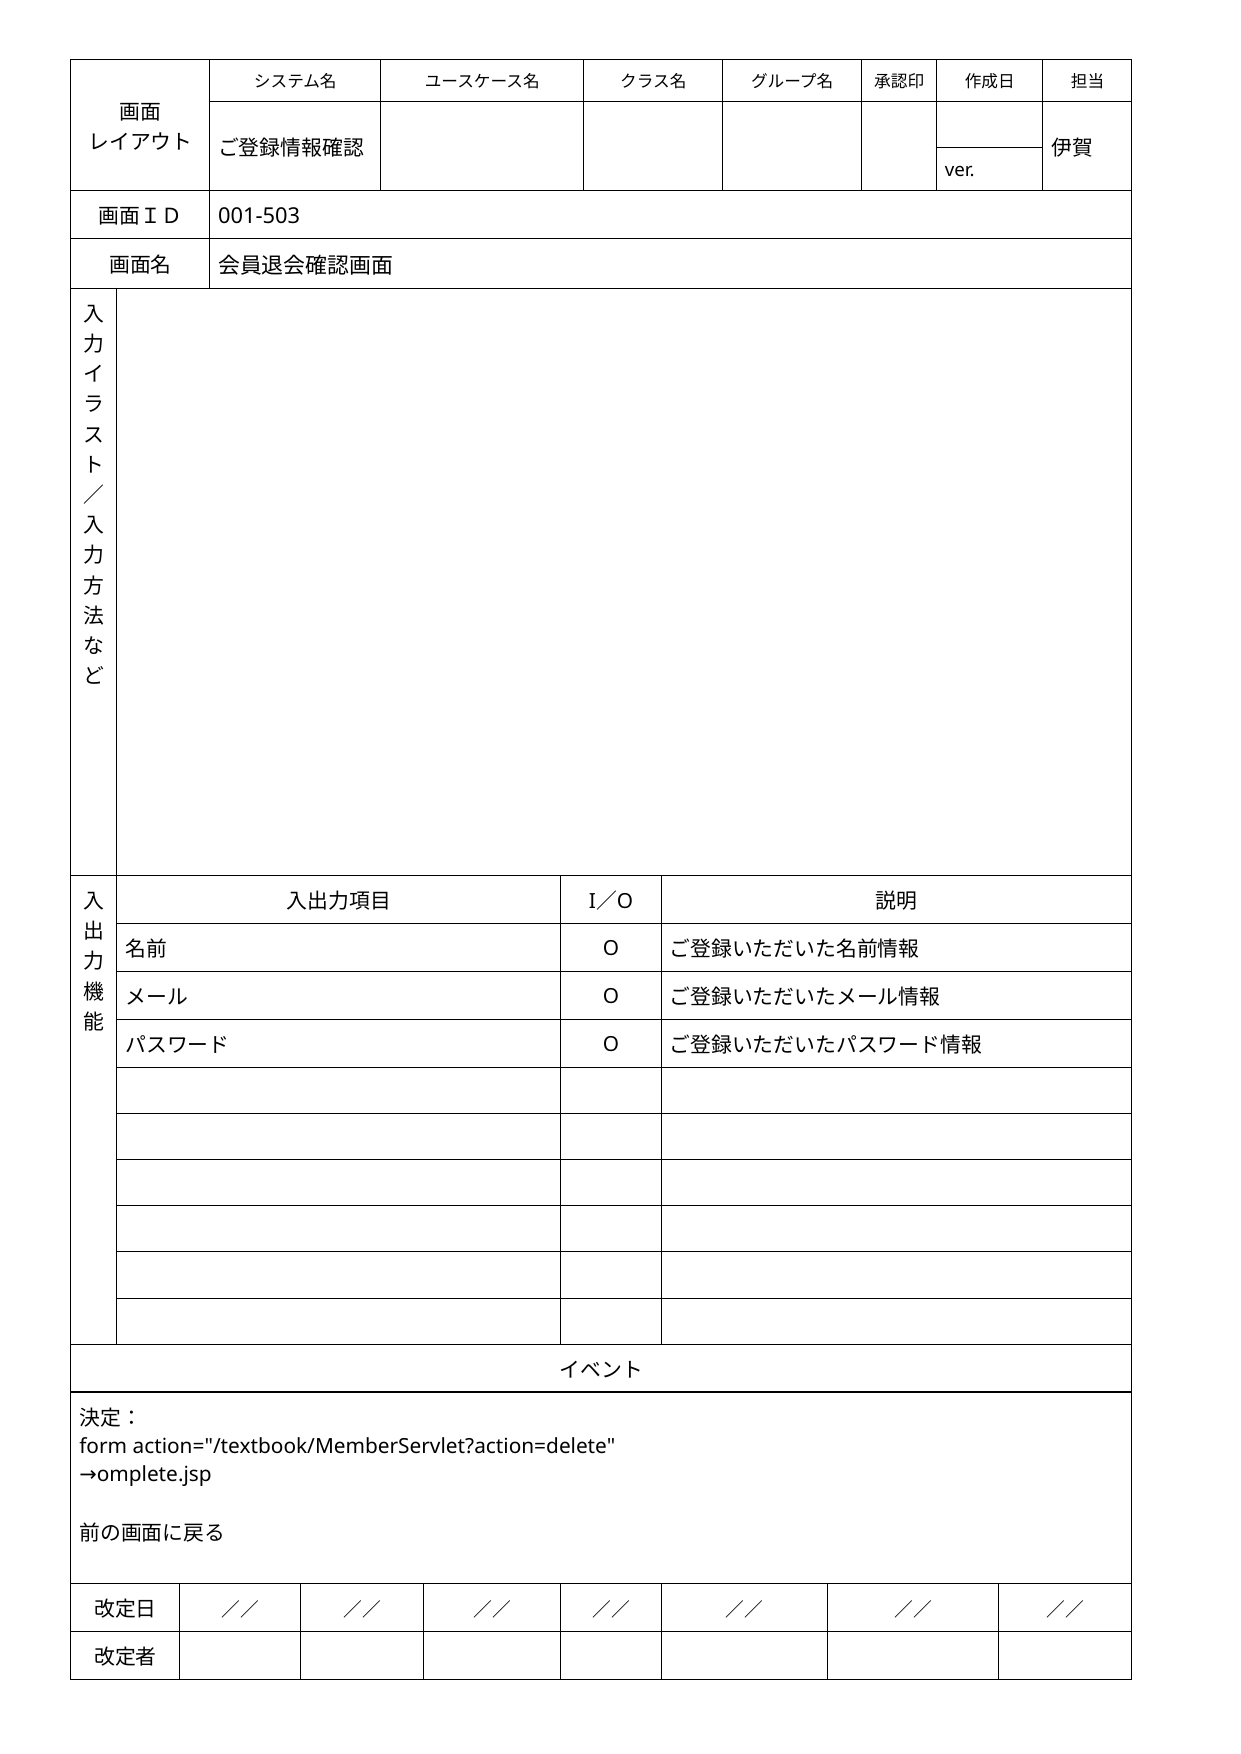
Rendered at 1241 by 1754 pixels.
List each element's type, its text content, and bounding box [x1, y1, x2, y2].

table_cell ご登録いただいた名前情報 [662, 924, 1131, 971]
table_cell 説明 [662, 876, 1131, 923]
table_cell [828, 1632, 998, 1679]
table_cell [381, 102, 583, 190]
table_cell [117, 1114, 560, 1159]
table_cell メール [117, 972, 560, 1019]
table_cell [117, 1160, 560, 1205]
table_cell [723, 102, 861, 190]
table_cell 改定者 [71, 1632, 179, 1679]
table_header 画面 レイアウト [71, 60, 209, 190]
table_cell [662, 1206, 1131, 1251]
table_header ユースケース名 [381, 60, 583, 101]
table_cell [561, 1299, 661, 1343]
table_cell [180, 1632, 300, 1679]
table_cell 画面名 [71, 239, 209, 288]
table_cell 入力イラスト／入力方法など [71, 289, 116, 875]
table_cell [117, 1252, 560, 1297]
table_cell ／／ [301, 1584, 423, 1631]
table_header 担当 [1043, 60, 1131, 101]
table_cell O [561, 924, 661, 971]
table_cell イベント [71, 1345, 1131, 1391]
table_cell 画面ＩＤ [71, 191, 209, 238]
table_cell [561, 1206, 661, 1251]
table_cell ご登録いただいたメール情報 [662, 972, 1131, 1019]
table_cell 会員退会確認画面 [210, 239, 1131, 288]
table_cell 決定： form action="/textbook/MemberServlet?action=delete" →omplete.jsp 前の画面に戻る [71, 1393, 1131, 1583]
table_cell [117, 1206, 560, 1251]
table_cell [117, 1299, 560, 1343]
table_cell [662, 1068, 1131, 1113]
table_header 作成日 [937, 60, 1042, 101]
table_cell ver. [937, 148, 1042, 190]
table_cell [117, 289, 1131, 875]
table_cell I／O [561, 876, 661, 923]
table_cell [117, 1068, 560, 1113]
table_cell O [561, 972, 661, 1019]
table_cell [561, 1252, 661, 1297]
table_cell [937, 102, 1042, 147]
table_cell [862, 102, 936, 190]
table_cell ／／ [424, 1584, 560, 1631]
table_cell [662, 1114, 1131, 1159]
table_cell O [561, 1020, 661, 1067]
table_cell ／／ [180, 1584, 300, 1631]
table_cell ／／ [828, 1584, 998, 1631]
table_cell [561, 1160, 661, 1205]
table_cell [584, 102, 722, 190]
table_header グループ名 [723, 60, 861, 101]
table_cell ／／ [662, 1584, 827, 1631]
table_cell [662, 1252, 1131, 1297]
table_header システム名 [210, 60, 380, 101]
table_cell 伊賀 [1043, 102, 1131, 190]
table_cell 改定日 [71, 1584, 179, 1631]
table_cell [424, 1632, 560, 1679]
table_cell [301, 1632, 423, 1679]
table_cell [561, 1068, 661, 1113]
table_cell ／／ [999, 1584, 1131, 1631]
table_cell 001-503 [210, 191, 1131, 238]
table_cell ／／ [561, 1584, 661, 1631]
table_cell 名前 [117, 924, 560, 971]
table_cell [561, 1632, 661, 1679]
table_cell [662, 1632, 827, 1679]
table_cell [561, 1114, 661, 1159]
table_cell [662, 1160, 1131, 1205]
table_cell 入出力項目 [117, 876, 560, 923]
table_header クラス名 [584, 60, 722, 101]
table_cell ご登録情報確認 [210, 102, 380, 190]
table_cell 入出力機能 [71, 876, 116, 1343]
table_cell [999, 1632, 1131, 1679]
table_cell ご登録いただいたパスワード情報 [662, 1020, 1131, 1067]
table_header 承認印 [862, 60, 936, 101]
table_cell [662, 1299, 1131, 1343]
table_cell パスワード [117, 1020, 560, 1067]
